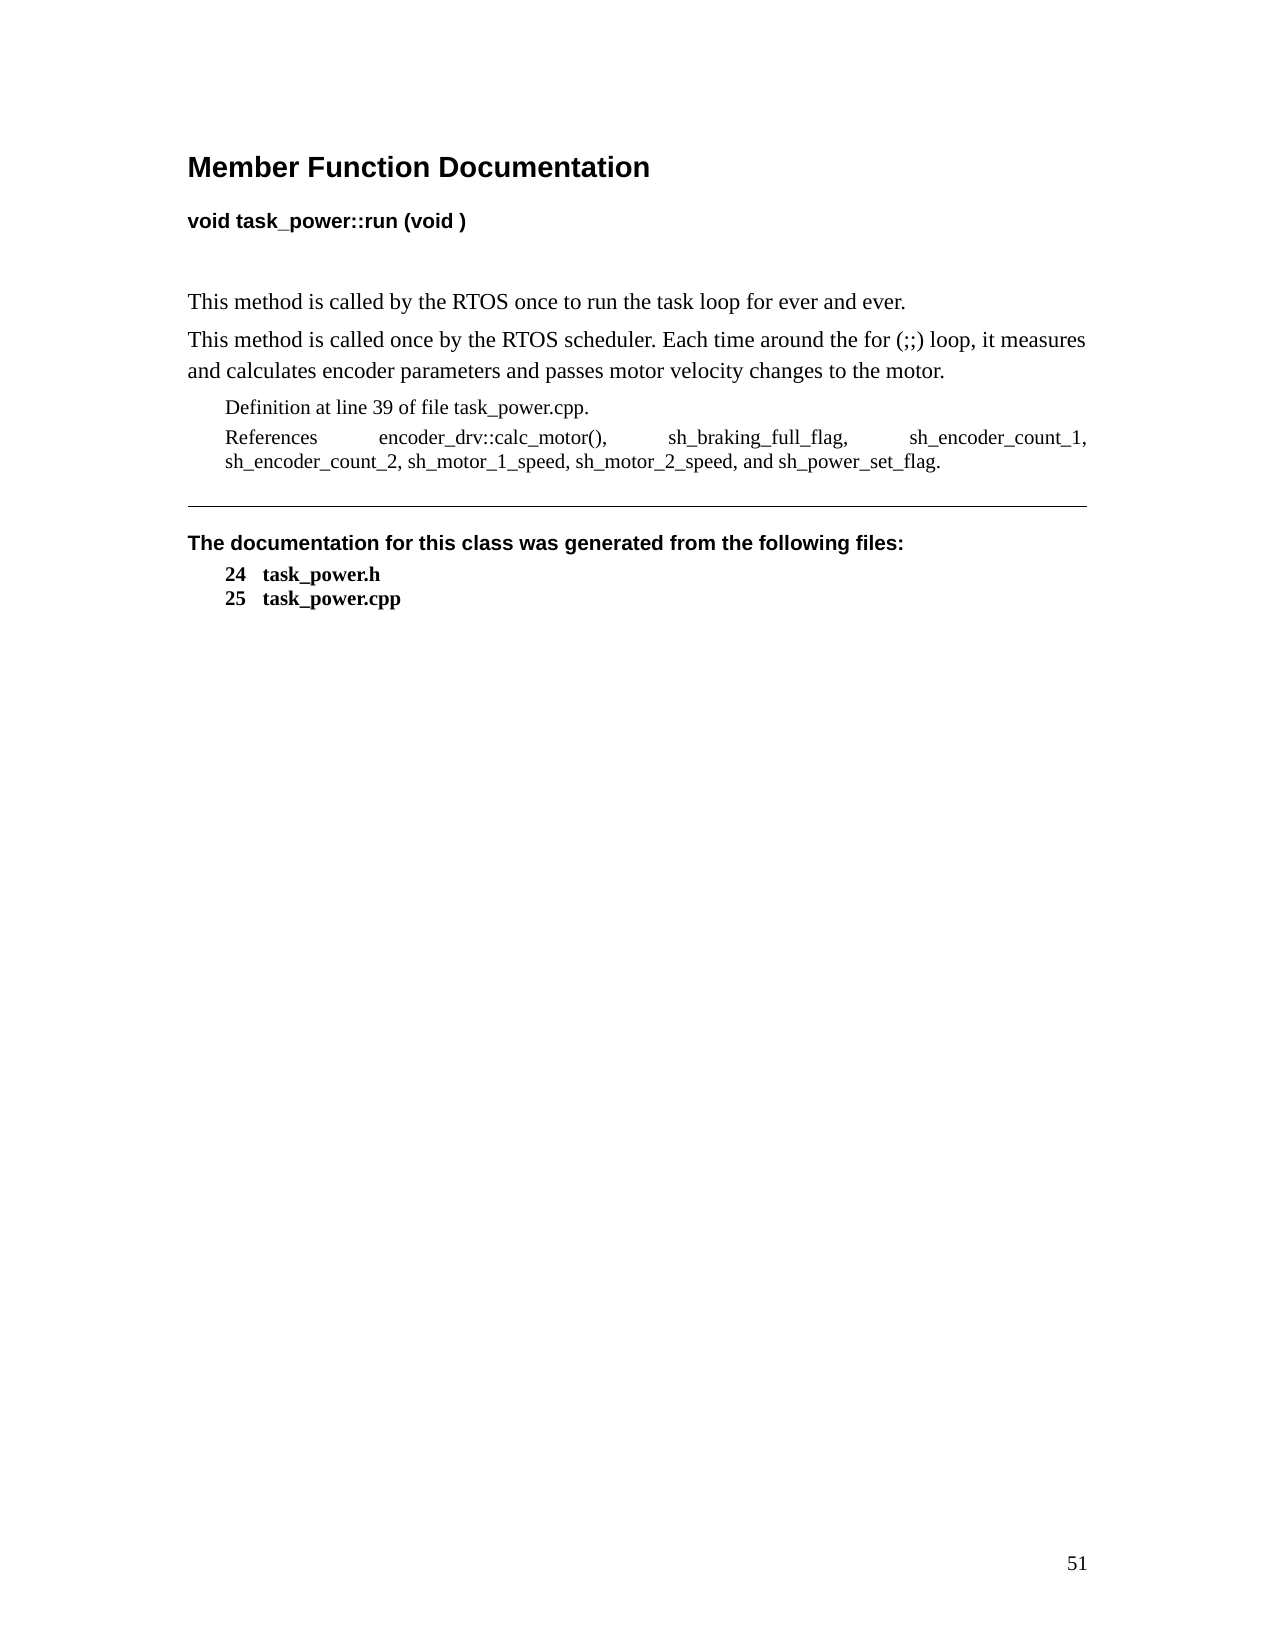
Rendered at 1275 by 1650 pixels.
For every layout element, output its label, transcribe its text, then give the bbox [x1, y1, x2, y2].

text This method is called once by the RTOS scheduler. Each time around the for (;;) loop, it measures and calculates encoder parameters and passes motor velocity changes to the motor. [187, 326, 1087, 383]
subtitle Member Function Documentation [187, 150, 1087, 183]
list Definition at line 39 of file task_power.cpp. [225, 395, 1087, 419]
subtitle void task_power::run (void ) [187, 208, 1087, 232]
subtitle The documentation for this class was generated from the following files: [187, 531, 1087, 555]
list References encoder_drv::calc_motor(), sh_braking_full_flag, sh_encoder_count_1, sh_encoder_count_2, sh_motor_1_speed, sh_motor_2_speed, and sh_power_set_flag. [225, 425, 1087, 473]
list task_power.cpp [225, 586, 1087, 609]
text This method is called by the RTOS once to run the task loop for ever and ever. [187, 288, 1087, 314]
list task_power.h [225, 561, 1087, 586]
